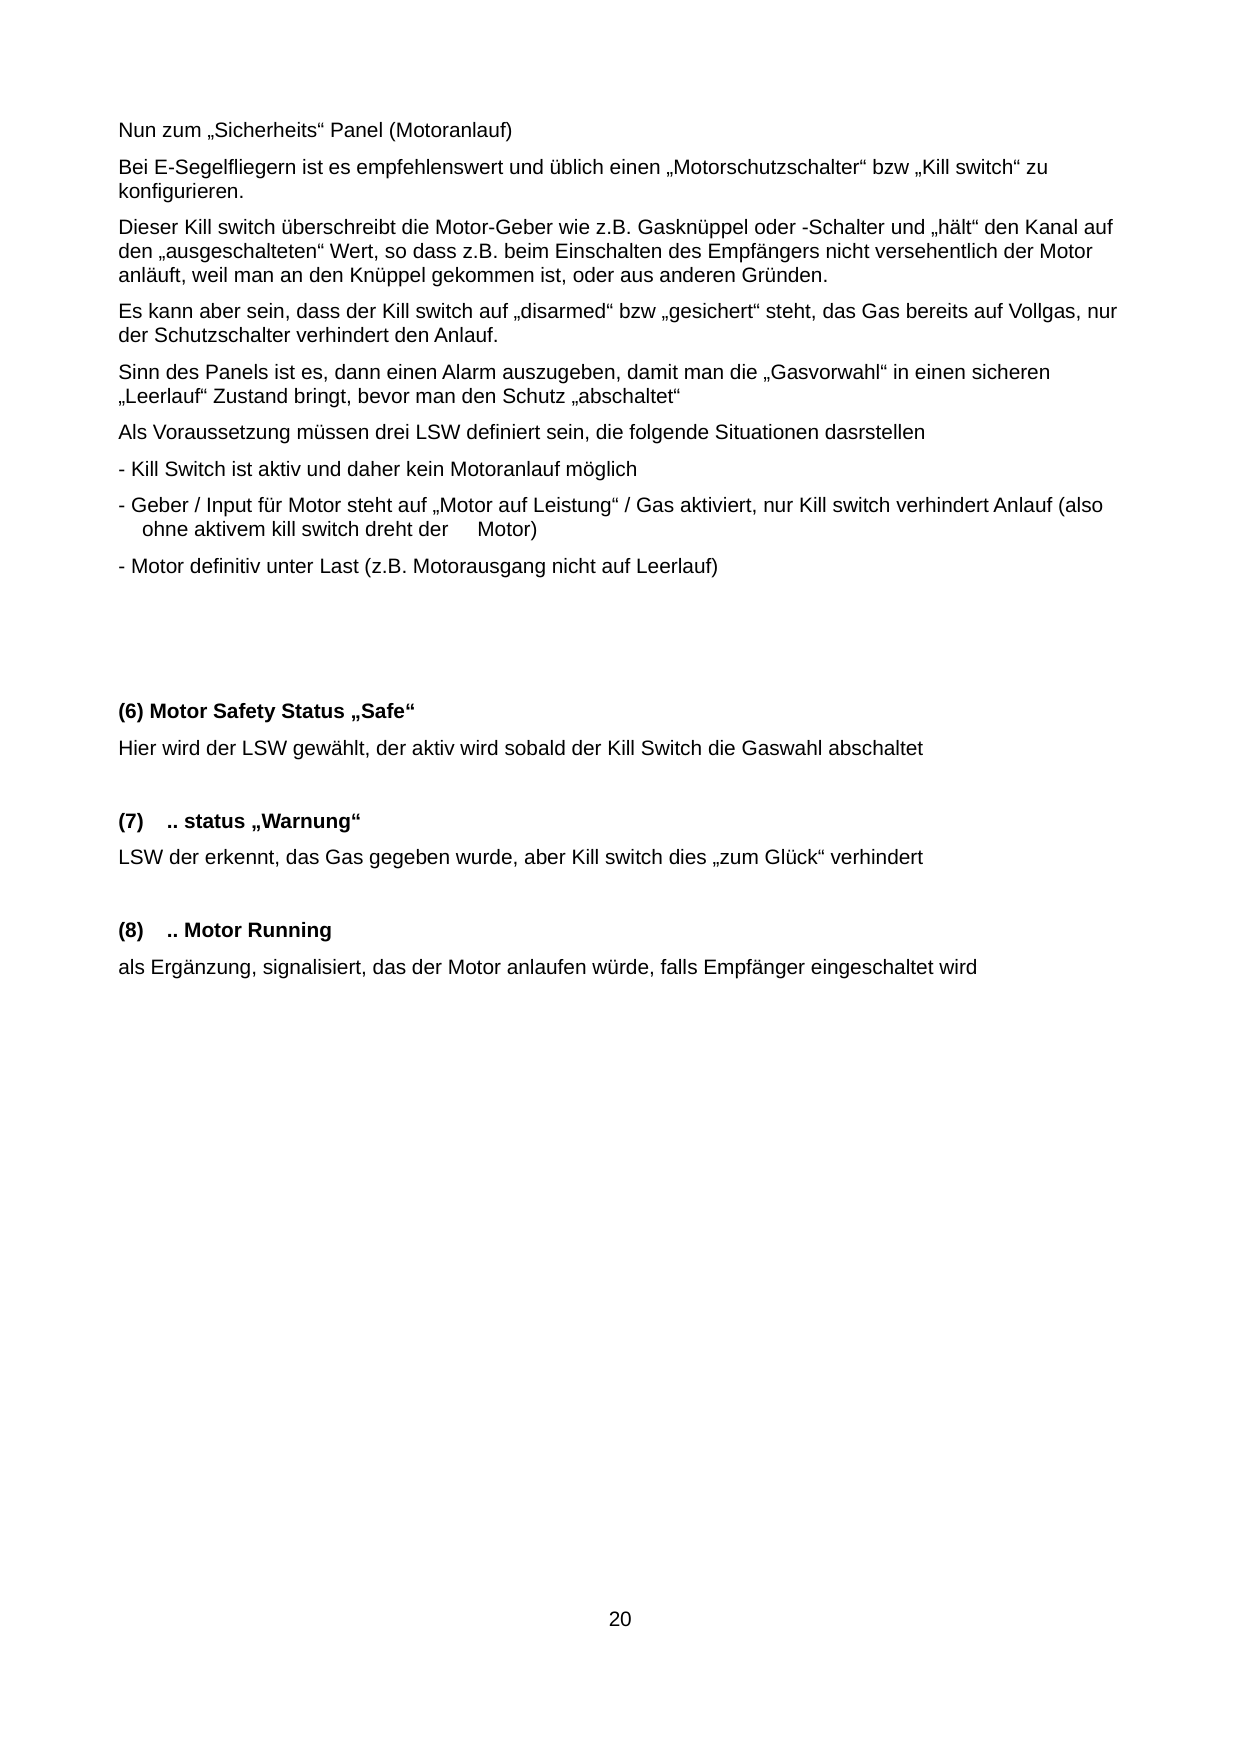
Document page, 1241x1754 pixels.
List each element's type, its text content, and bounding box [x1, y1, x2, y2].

text - Motor definitiv unter Last (z.B. Motorausgang nicht auf Leerlauf) [118, 553, 1122, 577]
text (6) Motor Safety Status „Safe“ [118, 699, 1122, 723]
text LSW der erkennt, das Gas gegeben wurde, aber Kill switch dies „zum Glück“ verhindert [118, 845, 1122, 869]
text - Geber / Input für Motor steht auf „Motor auf Leistung“ / Gas aktiviert, nur Kill switch verhindert Anlauf (also ohne aktivem kill switch dreht der Motor) [118, 493, 1122, 541]
text Es kann aber sein, dass der Kill switch auf „disarmed“ bzw „gesichert“ steht, das Gas bereits auf Vollgas, nur der Schutzschalter verhindert den Anlauf. [118, 299, 1122, 347]
text Nun zum „Sicherheits“ Panel (Motoranlauf) [118, 118, 1122, 142]
text (7) .. status „Warnung“ [118, 809, 1122, 833]
text Bei E-Segelfliegern ist es empfehlenswert und üblich einen „Motorschutzschalter“ bzw „Kill switch“ zu konfigurieren. [118, 154, 1122, 202]
text als Ergänzung, signalisiert, das der Motor anlaufen würde, falls Empfänger eingeschaltet wird [118, 954, 1122, 978]
text (8) .. Motor Running [118, 918, 1122, 942]
text - Kill Switch ist aktiv und daher kein Motoranlauf möglich [118, 457, 1122, 481]
text Als Voraussetzung müssen drei LSW definiert sein, die folgende Situationen dasrstellen [118, 420, 1122, 444]
text Dieser Kill switch überschreibt die Motor-Geber wie z.B. Gasknüppel oder -Schalter und „hält“ den Kanal auf den „ausgeschalteten“ Wert, so dass z.B. beim Einschalten des Empfängers nicht versehentlich der Motor anläuft, weil man an den Knüppel gekommen ist, oder aus anderen Gründen. [118, 215, 1122, 287]
text Hier wird der LSW gewählt, der aktiv wird sobald der Kill Switch die Gaswahl abschaltet [118, 736, 1122, 760]
text Sinn des Panels ist es, dann einen Alarm auszugeben, damit man die „Gasvorwahl“ in einen sicheren „Leerlauf“ Zustand bringt, bevor man den Schutz „abschaltet“ [118, 360, 1122, 408]
